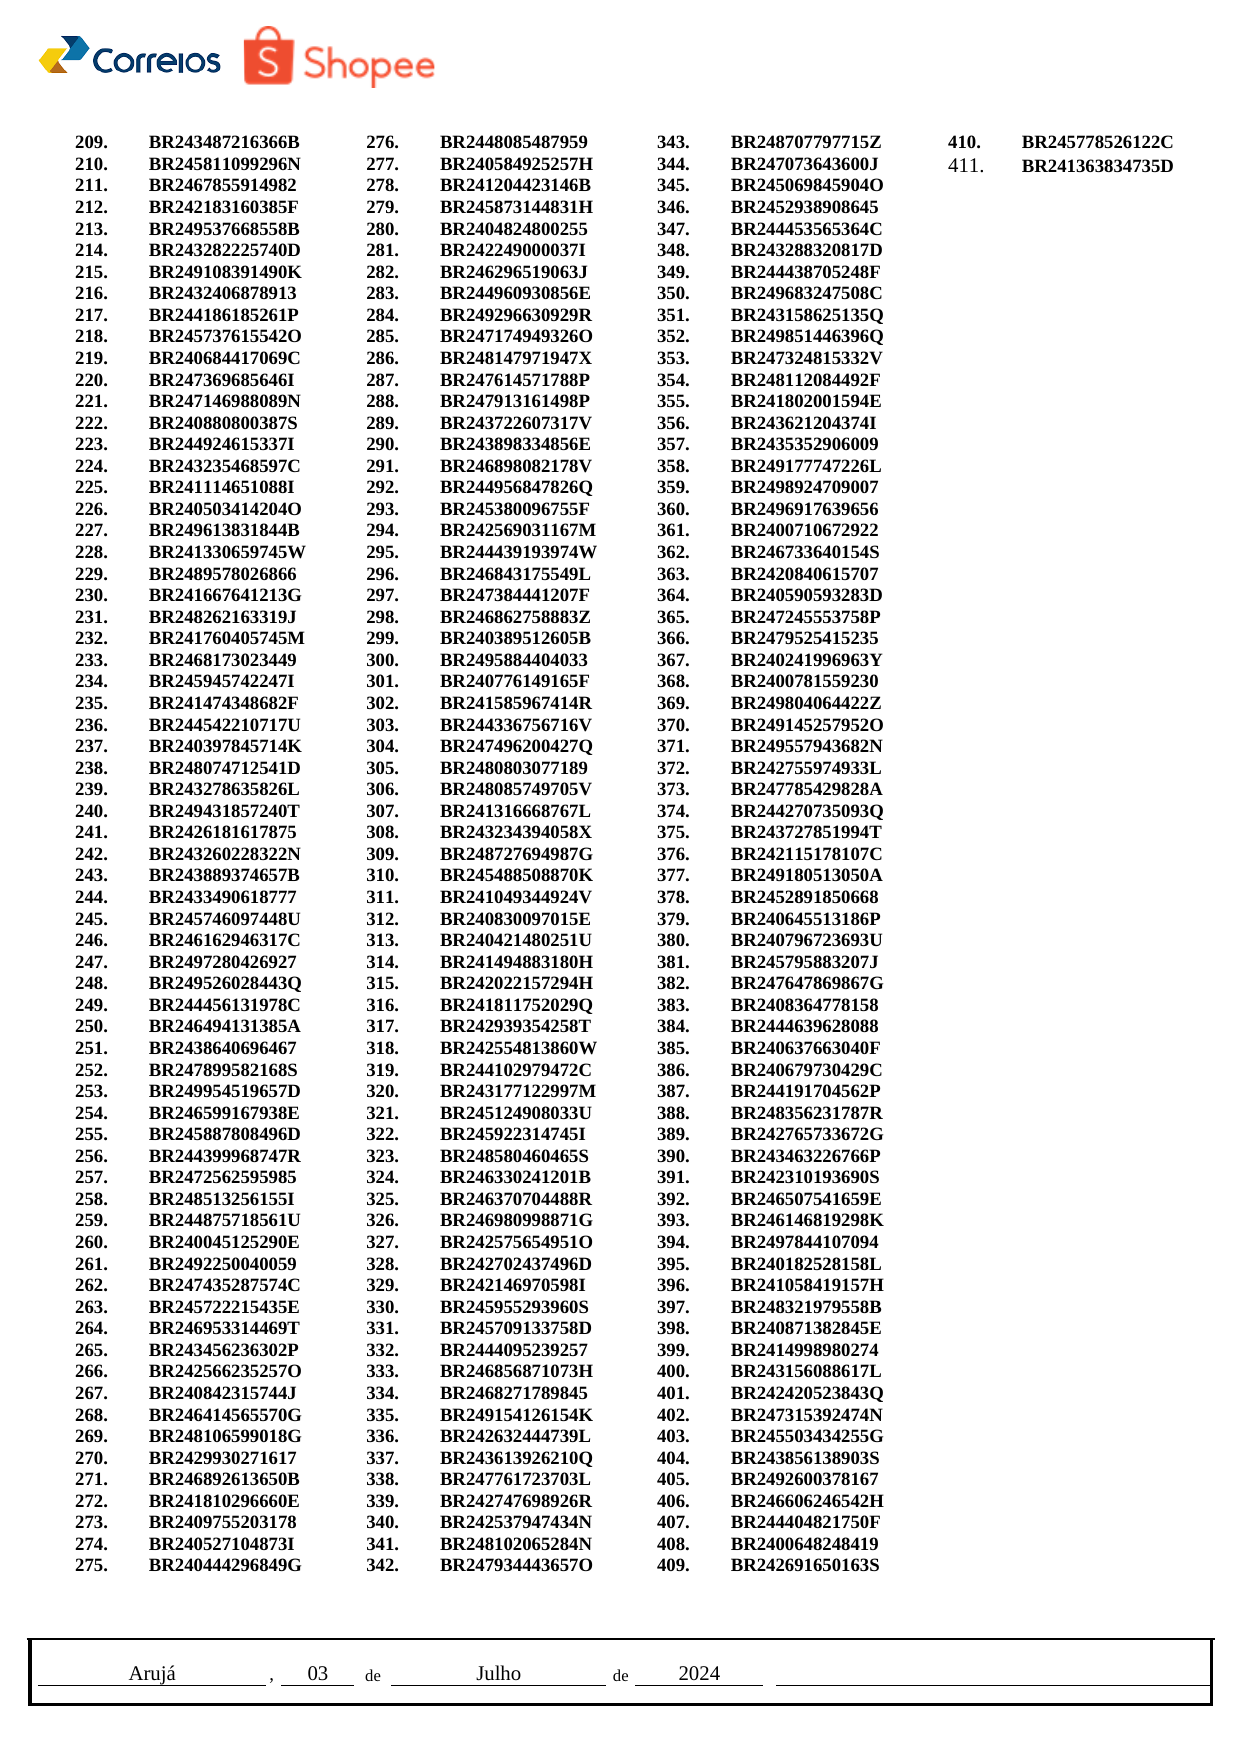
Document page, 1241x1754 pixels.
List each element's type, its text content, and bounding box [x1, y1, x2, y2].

list BR241585967414R [366, 692, 620, 713]
list BR242702437496D [366, 1252, 620, 1274]
list BR241494883180H [366, 951, 620, 972]
list BR247934443657O [366, 1554, 620, 1576]
list BR2472562595985 [75, 1166, 329, 1188]
list BR247435287574C [75, 1274, 329, 1296]
list BR2467855914982 [75, 174, 329, 196]
list BR240584925257H [366, 153, 620, 174]
list BR246507541659E [657, 1188, 911, 1209]
list BR243156088617L [657, 1360, 911, 1382]
list BR240842315744J [75, 1382, 329, 1403]
list BR241330659745W [75, 541, 329, 562]
list BR249557943682N [657, 735, 911, 757]
list BR248074712541D [75, 757, 329, 778]
list BR243456236302P [75, 1339, 329, 1360]
list BR240880800387S [75, 412, 329, 433]
list BR243234394058X [366, 821, 620, 843]
list BR242691650163S [657, 1554, 911, 1576]
list BR243288320817D [657, 239, 911, 261]
list BR242249000037I [366, 239, 620, 261]
list BR240830097015E [366, 907, 620, 929]
list BR247384441207F [366, 584, 620, 606]
list BR244186185261P [75, 304, 329, 325]
list BR244102979472C [366, 1058, 620, 1080]
list BR244399968747R [75, 1145, 329, 1166]
list BR242554813860W [366, 1037, 620, 1058]
list BR248580460465S [366, 1145, 620, 1166]
list BR2404824800255 [366, 217, 620, 239]
list BR249154126154K [366, 1403, 620, 1425]
list BR240796723693U [657, 929, 911, 951]
list BR246862758883Z [366, 606, 620, 627]
list BR242022157294H [366, 972, 620, 994]
list BR248102065284N [366, 1533, 620, 1554]
list BR2498924709007 [657, 476, 911, 498]
list BR243260228322N [75, 843, 329, 864]
list BR244270735093Q [657, 800, 911, 821]
list BR242537947434N [366, 1511, 620, 1533]
list BR2438640696467 [75, 1037, 329, 1058]
list BR241204423146B [366, 174, 620, 196]
list BR240637663040F [657, 1037, 911, 1058]
list BR247245553758P [657, 606, 911, 627]
list BR2409755203178 [75, 1511, 329, 1533]
list BR2414998980274 [657, 1339, 911, 1360]
list BR249177747226L [657, 455, 911, 476]
list BR2448085487959 [366, 131, 620, 153]
list BR246494131385A [75, 1015, 329, 1037]
list BR242146970598I [366, 1274, 620, 1296]
list BR2429930271617 [75, 1447, 329, 1468]
list BR242939354258T [366, 1015, 620, 1037]
list BR241760405745M [75, 627, 329, 649]
list BR248112084492F [657, 368, 911, 390]
list BR240421480251U [366, 929, 620, 951]
list BR248147971947X [366, 347, 620, 368]
list BR2400648248419 [657, 1533, 911, 1554]
list BR2400781559230 [657, 670, 911, 692]
list BR241802001594E [657, 390, 911, 412]
list BR245873144831H [366, 196, 620, 217]
list BR242747698926R [366, 1490, 620, 1511]
list BR247785429828A [657, 778, 911, 800]
list BR242575654951O [366, 1231, 620, 1252]
list BR240871382845E [657, 1317, 911, 1339]
list BR246146819298K [657, 1209, 911, 1231]
list BR241667641213G [75, 584, 329, 606]
list BR245795883207J [657, 951, 911, 972]
list BR249526028443Q [75, 972, 329, 994]
list BR245811099296N [75, 153, 329, 174]
list BR246296519063J [366, 261, 620, 282]
list BR245887808496D [75, 1123, 329, 1145]
list BR240241996963Y [657, 649, 911, 670]
list BR248707797715Z [657, 131, 911, 153]
list BR240045125290E [75, 1231, 329, 1252]
list BR246856871073H [366, 1360, 620, 1382]
list BR2420840615707 [657, 562, 911, 584]
list BR241810296660E [75, 1490, 329, 1511]
list BR242566235257O [75, 1360, 329, 1382]
list BR244960930856E [366, 282, 620, 304]
list BR240503414204O [75, 498, 329, 519]
list BR244404821750F [657, 1511, 911, 1533]
list BR245722215435E [75, 1296, 329, 1317]
list BR240182528158L [657, 1252, 911, 1274]
list BR243177122997M [366, 1080, 620, 1102]
list BR248262163319J [75, 606, 329, 627]
list BR2468173023449 [75, 649, 329, 670]
list BR244956847826Q [366, 476, 620, 498]
list BR247146988089N [75, 390, 329, 412]
list BR247496200427Q [366, 735, 620, 757]
list BR248106599018G [75, 1425, 329, 1447]
list BR249851446396Q [657, 325, 911, 347]
list BR240590593283D [657, 584, 911, 606]
list BR244438705248F [657, 261, 911, 282]
list BR243235468597C [75, 455, 329, 476]
list BR242765733672G [657, 1123, 911, 1145]
list BR247614571788P [366, 368, 620, 390]
list BR242310193690S [657, 1166, 911, 1188]
list BR240684417069C [75, 347, 329, 368]
list BR245380096755F [366, 498, 620, 519]
list BR2444095239257 [366, 1339, 620, 1360]
list BR2452938908645 [657, 196, 911, 217]
list BR2426181617875 [75, 821, 329, 843]
list BR245069845904O [657, 174, 911, 196]
list BR246898082178V [366, 455, 620, 476]
list BR246370704488R [366, 1188, 620, 1209]
list BR245709133758D [366, 1317, 620, 1339]
list BR248321979558B [657, 1296, 911, 1317]
list BR2480803077189 [366, 757, 620, 778]
list BR2435352906009 [657, 433, 911, 455]
list BR248513256155I [75, 1188, 329, 1209]
list BR242183160385F [75, 196, 329, 217]
list BR242755974933L [657, 757, 911, 778]
list BR247369685646I [75, 368, 329, 390]
list BR243856138903S [657, 1447, 911, 1468]
list BR249108391490K [75, 261, 329, 282]
list BR244336756716V [366, 713, 620, 735]
list BR244439193974W [366, 541, 620, 562]
list BR249180513050A [657, 864, 911, 886]
list BR249683247508C [657, 282, 911, 304]
list BR246162946317C [75, 929, 329, 951]
list BR245488508870K [366, 864, 620, 886]
list BR243727851994T [657, 821, 911, 843]
list BR244453565364C [657, 217, 911, 239]
list BR243278635826L [75, 778, 329, 800]
list BR249431857240T [75, 800, 329, 821]
list BR240776149165F [366, 670, 620, 692]
list BR243898334856E [366, 433, 620, 455]
list BR2433490618777 [75, 886, 329, 907]
list BR2497280426927 [75, 951, 329, 972]
list BR2489578026866 [75, 562, 329, 584]
list BR249804064422Z [657, 692, 911, 713]
list BR249296630929R [366, 304, 620, 325]
list BR247913161498P [366, 390, 620, 412]
list BR241058419157H [657, 1274, 911, 1296]
list BR247647869867G [657, 972, 911, 994]
list BR246843175549L [366, 562, 620, 584]
list BR248085749705V [366, 778, 620, 800]
list BR241474348682F [75, 692, 329, 713]
list BR2495884404033 [366, 649, 620, 670]
list BR242115178107C [657, 843, 911, 864]
list BR2400710672922 [657, 519, 911, 541]
list BR2479525415235 [657, 627, 911, 649]
list BR247315392474N [657, 1403, 911, 1425]
list BR244542210717U [75, 713, 329, 735]
list BR2432406878913 [75, 282, 329, 304]
list BR247073643600J [657, 153, 911, 174]
list BR240397845714K [75, 735, 329, 757]
list BR243282225740D [75, 239, 329, 261]
list BR243487216366B [75, 131, 329, 153]
list BR243613926210Q [366, 1447, 620, 1468]
list BR245503434255G [657, 1425, 911, 1447]
list BR249954519657D [75, 1080, 329, 1102]
list BR245945742247I [75, 670, 329, 692]
list BR244191704562P [657, 1080, 911, 1102]
list BR2492600378167 [657, 1468, 911, 1490]
list BR249537668558B [75, 217, 329, 239]
list BR241316668767L [366, 800, 620, 821]
list BR2452891850668 [657, 886, 911, 907]
list BR240527104873I [75, 1533, 329, 1554]
list BR243722607317V [366, 412, 620, 433]
list BR246892613650B [75, 1468, 329, 1490]
list BR249145257952O [657, 713, 911, 735]
list BR2497844107094 [657, 1231, 911, 1252]
list BR245746097448U [75, 907, 329, 929]
list BR247761723703L [366, 1468, 620, 1490]
list BR245124908033U [366, 1102, 620, 1123]
list BR246330241201B [366, 1166, 620, 1188]
list BR247899582168S [75, 1058, 329, 1080]
list BR246953314469T [75, 1317, 329, 1339]
list BR246733640154S [657, 541, 911, 562]
list BR244456131978C [75, 994, 329, 1015]
list BR243889374657B [75, 864, 329, 886]
list BR241114651088I [75, 476, 329, 498]
list BR243621204374I [657, 412, 911, 433]
list BR246414565570G [75, 1403, 329, 1425]
list BR248727694987G [366, 843, 620, 864]
list BR249613831844B [75, 519, 329, 541]
list BR2444639628088 [657, 1015, 911, 1037]
list BR245922314745I [366, 1123, 620, 1145]
list BR246980998871G [366, 1209, 620, 1231]
list BR240444296849G [75, 1554, 329, 1576]
list BR246599167938E [75, 1102, 329, 1123]
list BR2468271789845 [366, 1382, 620, 1403]
list BR244924615337I [75, 433, 329, 455]
list BR243158625135Q [657, 304, 911, 325]
list BR244875718561U [75, 1209, 329, 1231]
list BR240389512605B [366, 627, 620, 649]
list BR243463226766P [657, 1145, 911, 1166]
list BR246606246542H [657, 1490, 911, 1511]
list BR245955293960S [366, 1296, 620, 1317]
list BR2492250040059 [75, 1252, 329, 1274]
list BR248356231787R [657, 1102, 911, 1123]
list BR2408364778158 [657, 994, 911, 1015]
list BR242632444739L [366, 1425, 620, 1447]
list BR247324815332V [657, 347, 911, 368]
list BR242569031167M [366, 519, 620, 541]
list BR241811752029Q [366, 994, 620, 1015]
list BR247174949326O [366, 325, 620, 347]
list BR241049344924V [366, 886, 620, 907]
list BR242420523843Q [657, 1382, 911, 1403]
list BR2496917639656 [657, 498, 911, 519]
list BR241363834735D [948, 153, 1240, 177]
list BR245778526122C [948, 131, 1240, 153]
list BR240645513186P [657, 907, 911, 929]
list BR245737615542O [75, 325, 329, 347]
list BR240679730429C [657, 1058, 911, 1080]
